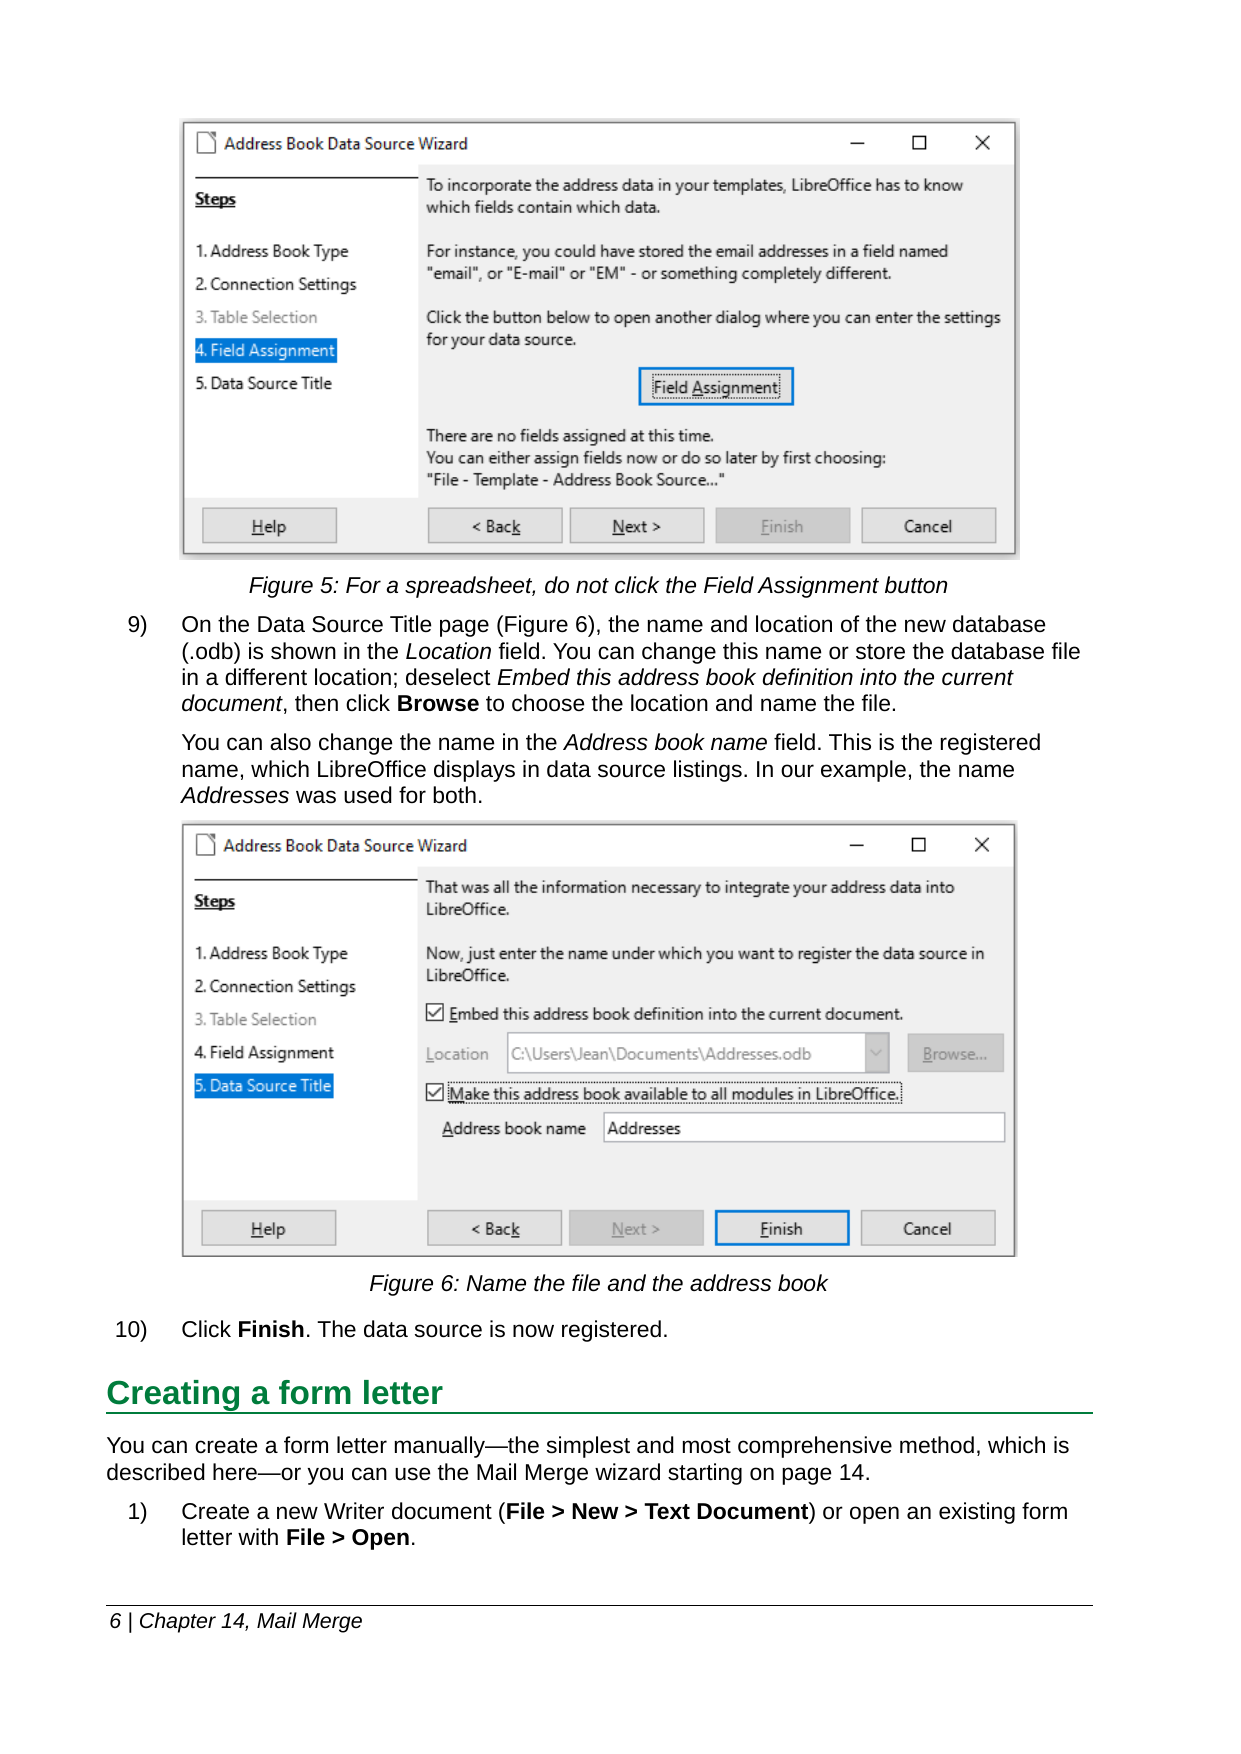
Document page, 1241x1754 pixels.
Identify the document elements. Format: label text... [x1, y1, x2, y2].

list Click Finish. The data source is now registered. [148, 1316, 1093, 1342]
text Figure 6: Name the file and the address book [178, 1269, 1020, 1296]
subtitle Creating a form letter [106, 1373, 1093, 1412]
text You can create a form letter manually—the simplest and most comprehensive method, which is described here—or you can use the Mail Merge wizard starting on page 14. [106, 1432, 1093, 1485]
text Figure 5: For a spreadsheet, do not click the Field Assignment button [179, 572, 1020, 599]
list You can also change the name in the Address book name field. This is the registered name, which LibreOffice displays in data source listings. In our example, the name Addresses was used for both. [148, 729, 1093, 808]
list Create a new Writer document (File > New > Text Document) or open an existing form letter with File > Open. [148, 1498, 1093, 1550]
picture [181, 820, 1018, 1257]
list On the Data Source Title page (Figure 6), the name and location of the new database (.odb) is shown in the Location field. You can change this name or store the database file in a different location; deselect Embed this address book definition into the current document, then click Browse to choose the location and name the file. [148, 611, 1093, 717]
picture [179, 118, 1020, 560]
